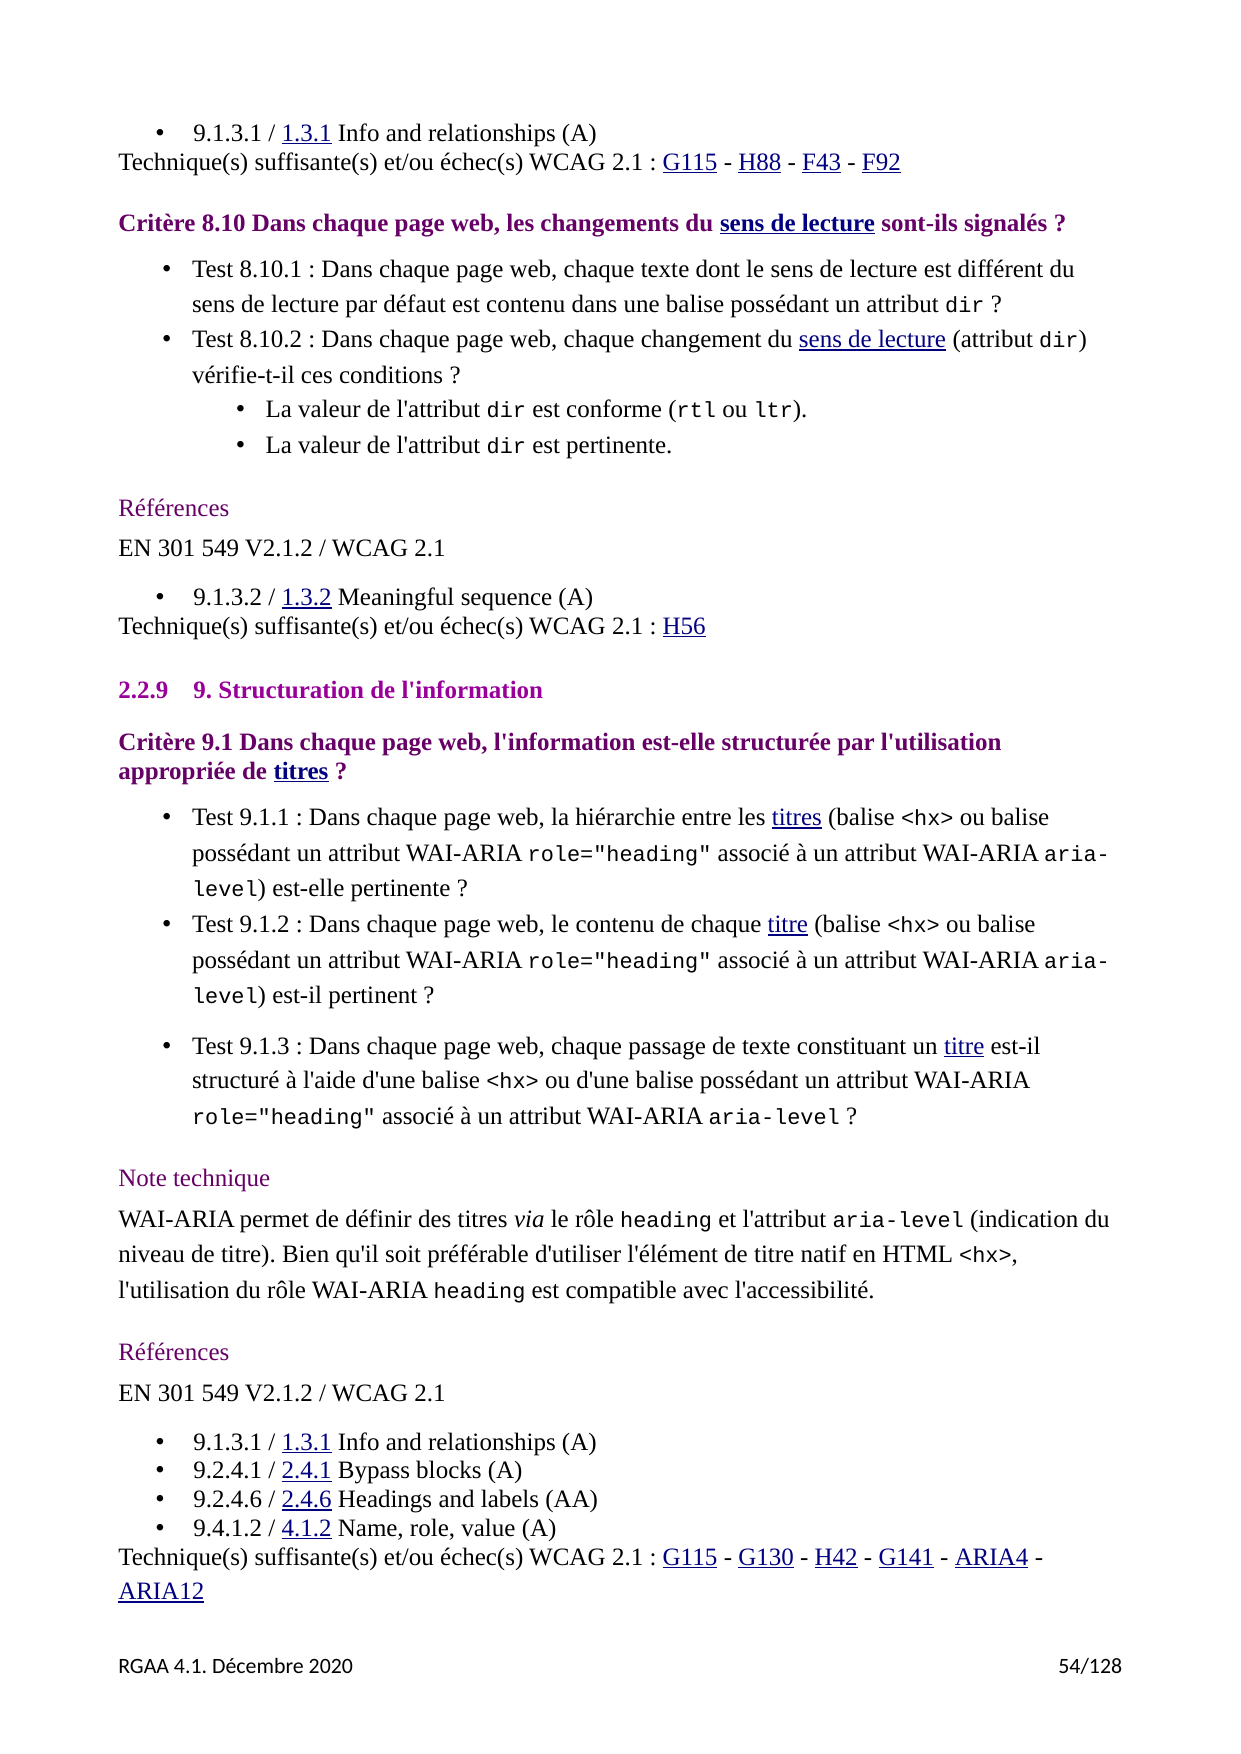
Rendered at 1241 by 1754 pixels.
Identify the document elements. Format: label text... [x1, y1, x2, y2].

subtitle Références [118, 1337, 1122, 1366]
subtitle Critère 8.10 Dans chaque page web, les changements du sens de lecture sont-ils signalés ? [118, 208, 1122, 236]
list 9.2.4.1 / 2.4.1 Bypass blocks (A) [156, 1456, 1122, 1484]
text EN 301 549 V2.1.2 / WCAG 2.1 [118, 533, 1122, 562]
subtitle Critère 9.1 Dans chaque page web, l'information est-elle structurée par l'utilisation appropriée de titres ? [118, 727, 1122, 784]
list 9.1.3.2 / 1.3.2 Meaningful sequence (A) [156, 582, 1122, 611]
list La valeur de l'attribut dir est pertinente. [236, 430, 1122, 460]
subtitle Note technique [118, 1163, 1122, 1192]
list Test 9.1.2 : Dans chaque page web, le contenu de chaque titre (balise <hx> ou balise possédant un attribut WAI-ARIA role="heading" associé à un attribut WAI-ARIA aria-level) est-il pertinent ? [162, 909, 1122, 1011]
list 9.1.3.1 / 1.3.1 Info and relationships (A) [156, 118, 1122, 147]
text Technique(s) suffisante(s) et/ou échec(s) WCAG 2.1 : G115 - H88 - F43 - F92 [118, 147, 1122, 176]
list 9.2.4.6 / 2.4.6 Headings and labels (AA) [156, 1484, 1122, 1513]
text Technique(s) suffisante(s) et/ou échec(s) WCAG 2.1 : G115 - G130 - H42 - G141 - ARIA4 - ARIA12 [118, 1542, 1122, 1605]
list Test 9.1.1 : Dans chaque page web, la hiérarchie entre les titres (balise <hx> ou balise possédant un attribut WAI-ARIA role="heading" associé à un attribut WAI-ARIA aria-level) est-elle pertinente ? [162, 802, 1122, 903]
subtitle 9. Structuration de l'information [118, 675, 1122, 703]
list 9.4.1.2 / 4.1.2 Name, role, value (A) [156, 1513, 1122, 1542]
list Test 8.10.2 : Dans chaque page web, chaque changement du sens de lecture (attribut dir) vérifie-t-il ces conditions ? [162, 324, 1122, 389]
text Technique(s) suffisante(s) et/ou échec(s) WCAG 2.1 : H56 [118, 611, 1122, 640]
text EN 301 549 V2.1.2 / WCAG 2.1 [118, 1378, 1122, 1407]
list 9.1.3.1 / 1.3.1 Info and relationships (A) [156, 1427, 1122, 1456]
list Test 9.1.3 : Dans chaque page web, chaque passage de texte constituant un titre est-il structuré à l'aide d'une balise <hx> ou d'une balise possédant un attribut WAI-ARIA role="heading" associé à un attribut WAI-ARIA aria-level ? [162, 1031, 1122, 1131]
list La valeur de l'attribut dir est conforme (rtl ou ltr). [236, 394, 1122, 424]
text WAI-ARIA permet de définir des titres via le rôle heading et l'attribut aria-level (indication du niveau de titre). Bien qu'il soit préférable d'utiliser l'élément de titre natif en HTML <hx>, l'utilisation du rôle WAI-ARIA heading est compatible avec l'accessibilité. [118, 1204, 1122, 1305]
list Test 8.10.1 : Dans chaque page web, chaque texte dont le sens de lecture est différent du sens de lecture par défaut est contenu dans une balise possédant un attribut dir ? [162, 254, 1122, 318]
subtitle Références [118, 493, 1122, 521]
